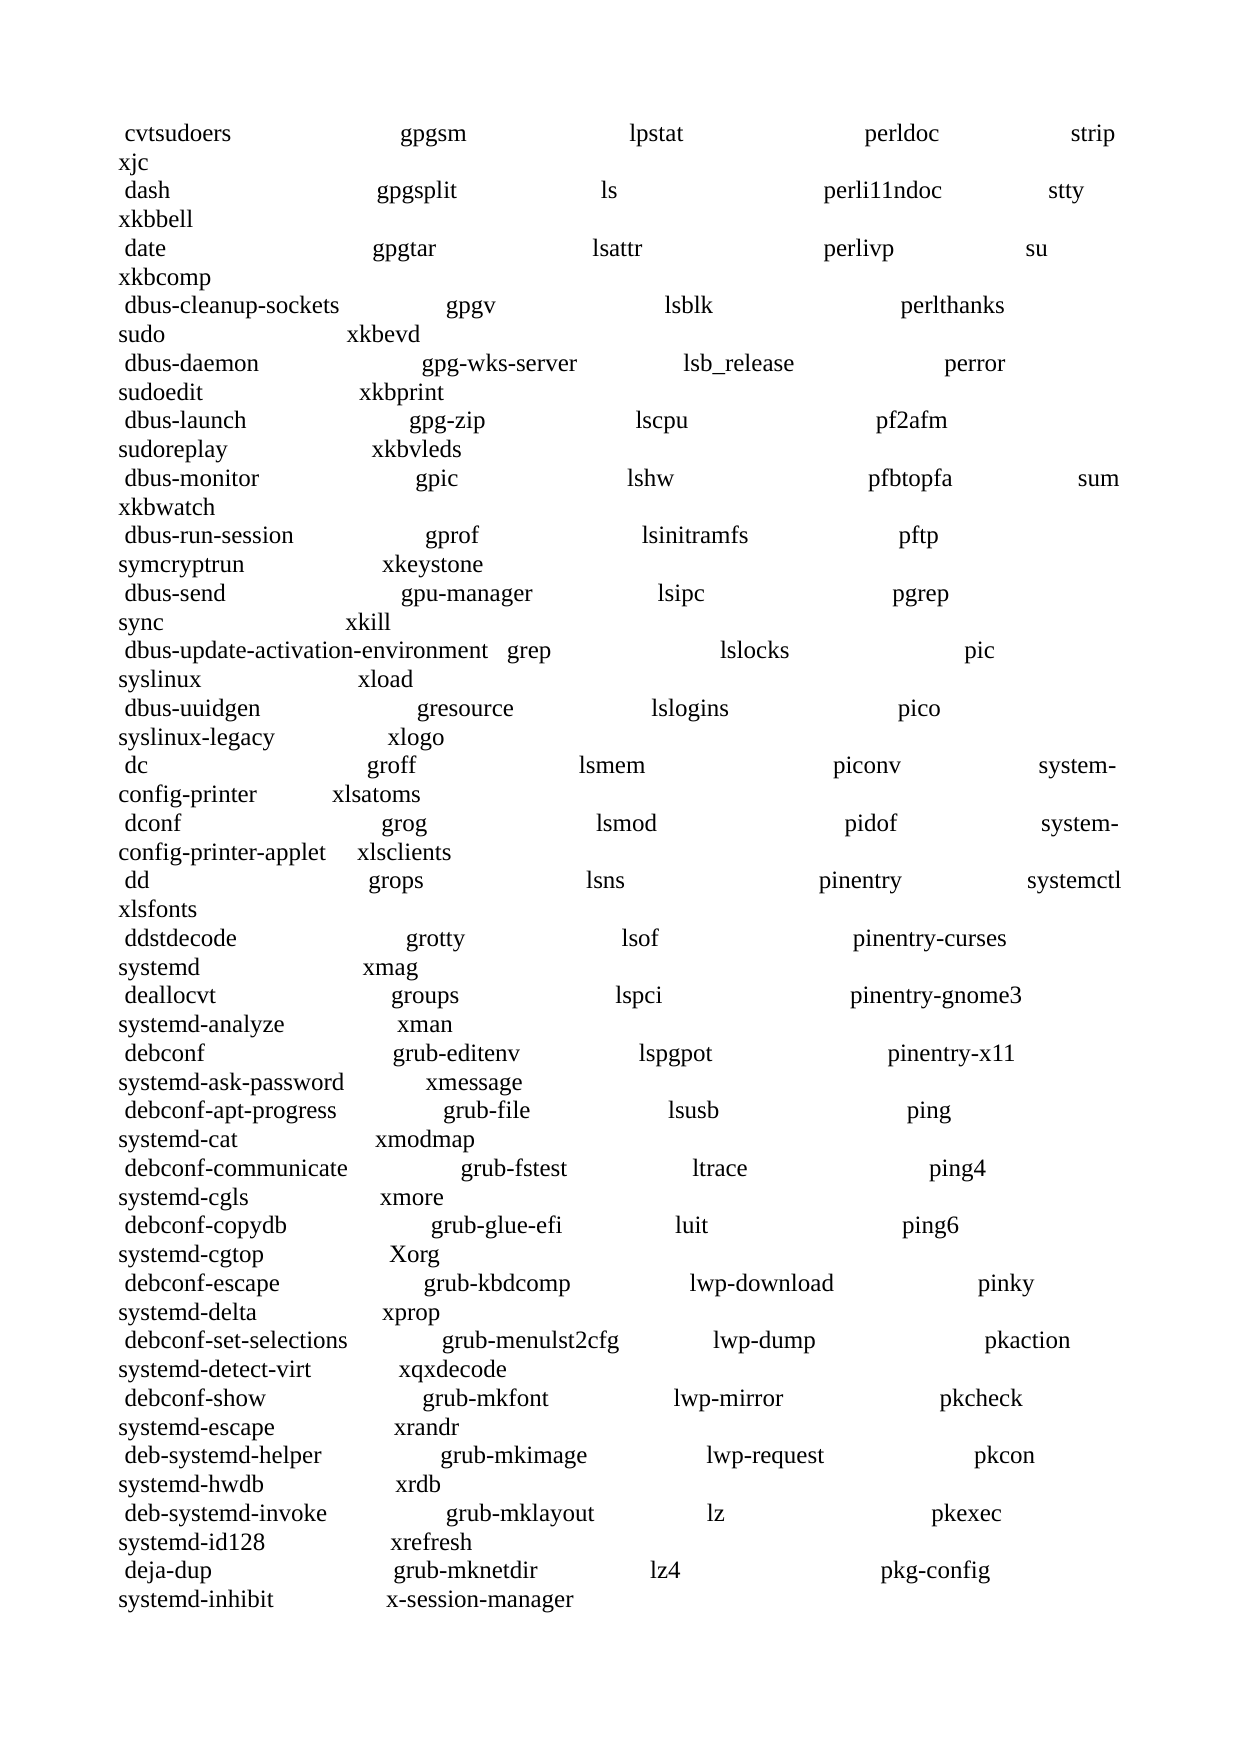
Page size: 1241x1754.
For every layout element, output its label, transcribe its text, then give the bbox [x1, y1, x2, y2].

text debconf-apt-progress grub-file lsusb ping systemd-cat xmodmap [118, 1096, 1122, 1153]
text dc groff lsmem piconv system-config-printer xlsatoms [118, 751, 1122, 808]
text deallocvt groups lspci pinentry-gnome3 systemd-analyze xman [118, 981, 1122, 1038]
text debconf-copydb grub-glue-efi luit ping6 systemd-cgtop Xorg [118, 1211, 1122, 1268]
text dash gpgsplit ls perli11ndoc stty xkbbell [118, 176, 1122, 233]
text dbus-send gpu-manager lsipc pgrep sync xkill [118, 578, 1122, 636]
text ddstdecode grotty lsof pinentry-curses systemd xmag [118, 923, 1122, 981]
text debconf-show grub-mkfont lwp-mirror pkcheck systemd-escape xrandr [118, 1383, 1122, 1441]
text dbus-daemon gpg-wks-server lsb_release perror sudoedit xkbprint [118, 348, 1122, 406]
text deb-systemd-helper grub-mkimage lwp-request pkcon systemd-hwdb xrdb [118, 1441, 1122, 1498]
text debconf-escape grub-kbdcomp lwp-download pinky systemd-delta xprop [118, 1268, 1122, 1326]
text dbus-launch gpg-zip lscpu pf2afm sudoreplay xkbvleds [118, 406, 1122, 463]
text dbus-cleanup-sockets gpgv lsblk perlthanks sudo xkbevd [118, 291, 1122, 348]
text debconf-communicate grub-fstest ltrace ping4 systemd-cgls xmore [118, 1153, 1122, 1211]
text dbus-uuidgen gresource lslogins pico syslinux-legacy xlogo [118, 693, 1122, 751]
text cvtsudoers gpgsm lpstat perldoc strip xjc [118, 118, 1122, 176]
text dbus-update-activation-environment grep lslocks pic syslinux xload [118, 636, 1122, 693]
text debconf-set-selections grub-menulst2cfg lwp-dump pkaction systemd-detect-virt xqxdecode [118, 1326, 1122, 1383]
text debconf grub-editenv lspgpot pinentry-x11 systemd-ask-password xmessage [118, 1038, 1122, 1096]
text deja-dup grub-mknetdir lz4 pkg-config systemd-inhibit x-session-manager [118, 1556, 1122, 1613]
text dconf grog lsmod pidof system-config-printer-applet xlsclients [118, 808, 1122, 866]
text dbus-monitor gpic lshw pfbtopfa sum xkbwatch [118, 463, 1122, 521]
text date gpgtar lsattr perlivp su xkbcomp [118, 233, 1122, 291]
text deb-systemd-invoke grub-mklayout lz pkexec systemd-id128 xrefresh [118, 1498, 1122, 1556]
text dbus-run-session gprof lsinitramfs pftp symcryptrun xkeystone [118, 521, 1122, 578]
text dd grops lsns pinentry systemctl xlsfonts [118, 866, 1122, 923]
